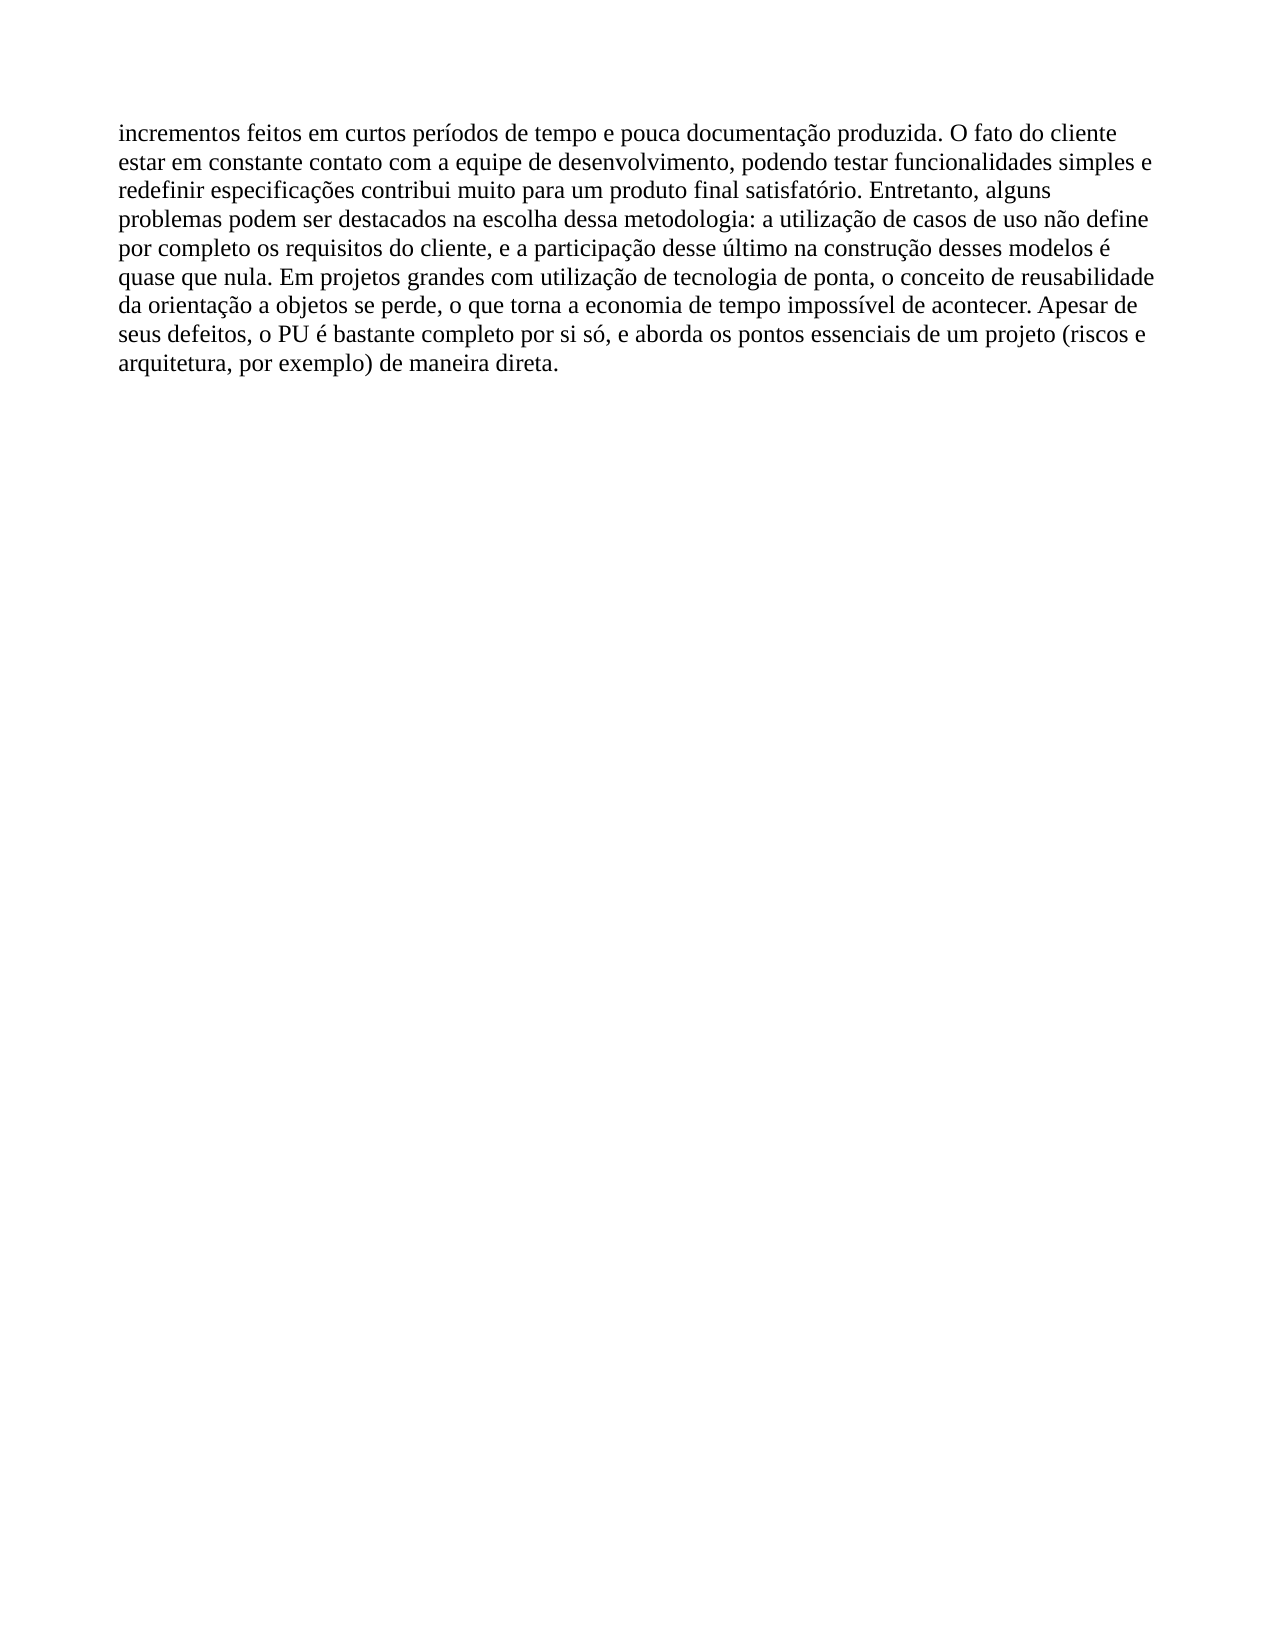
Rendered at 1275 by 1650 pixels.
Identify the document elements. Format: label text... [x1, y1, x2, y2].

text incrementos feitos em curtos períodos de tempo e pouca documentação produzida. O fato do cliente estar em constante contato com a equipe de desenvolvimento, podendo testar funcionalidades simples e redefinir especificações contribui muito para um produto final satisfatório. Entretanto, alguns problemas podem ser destacados na escolha dessa metodologia: a utilização de casos de uso não define por completo os requisitos do cliente, e a participação desse último na construção desses modelos é quase que nula. Em projetos grandes com utilização de tecnologia de ponta, o conceito de reusabilidade da orientação a objetos se perde, o que torna a economia de tempo impossível de acontecer. Apesar de seus defeitos, o PU é bastante completo por si só, e aborda os pontos essenciais de um projeto (riscos e arquitetura, por exemplo) de maneira direta. [118, 118, 1157, 377]
